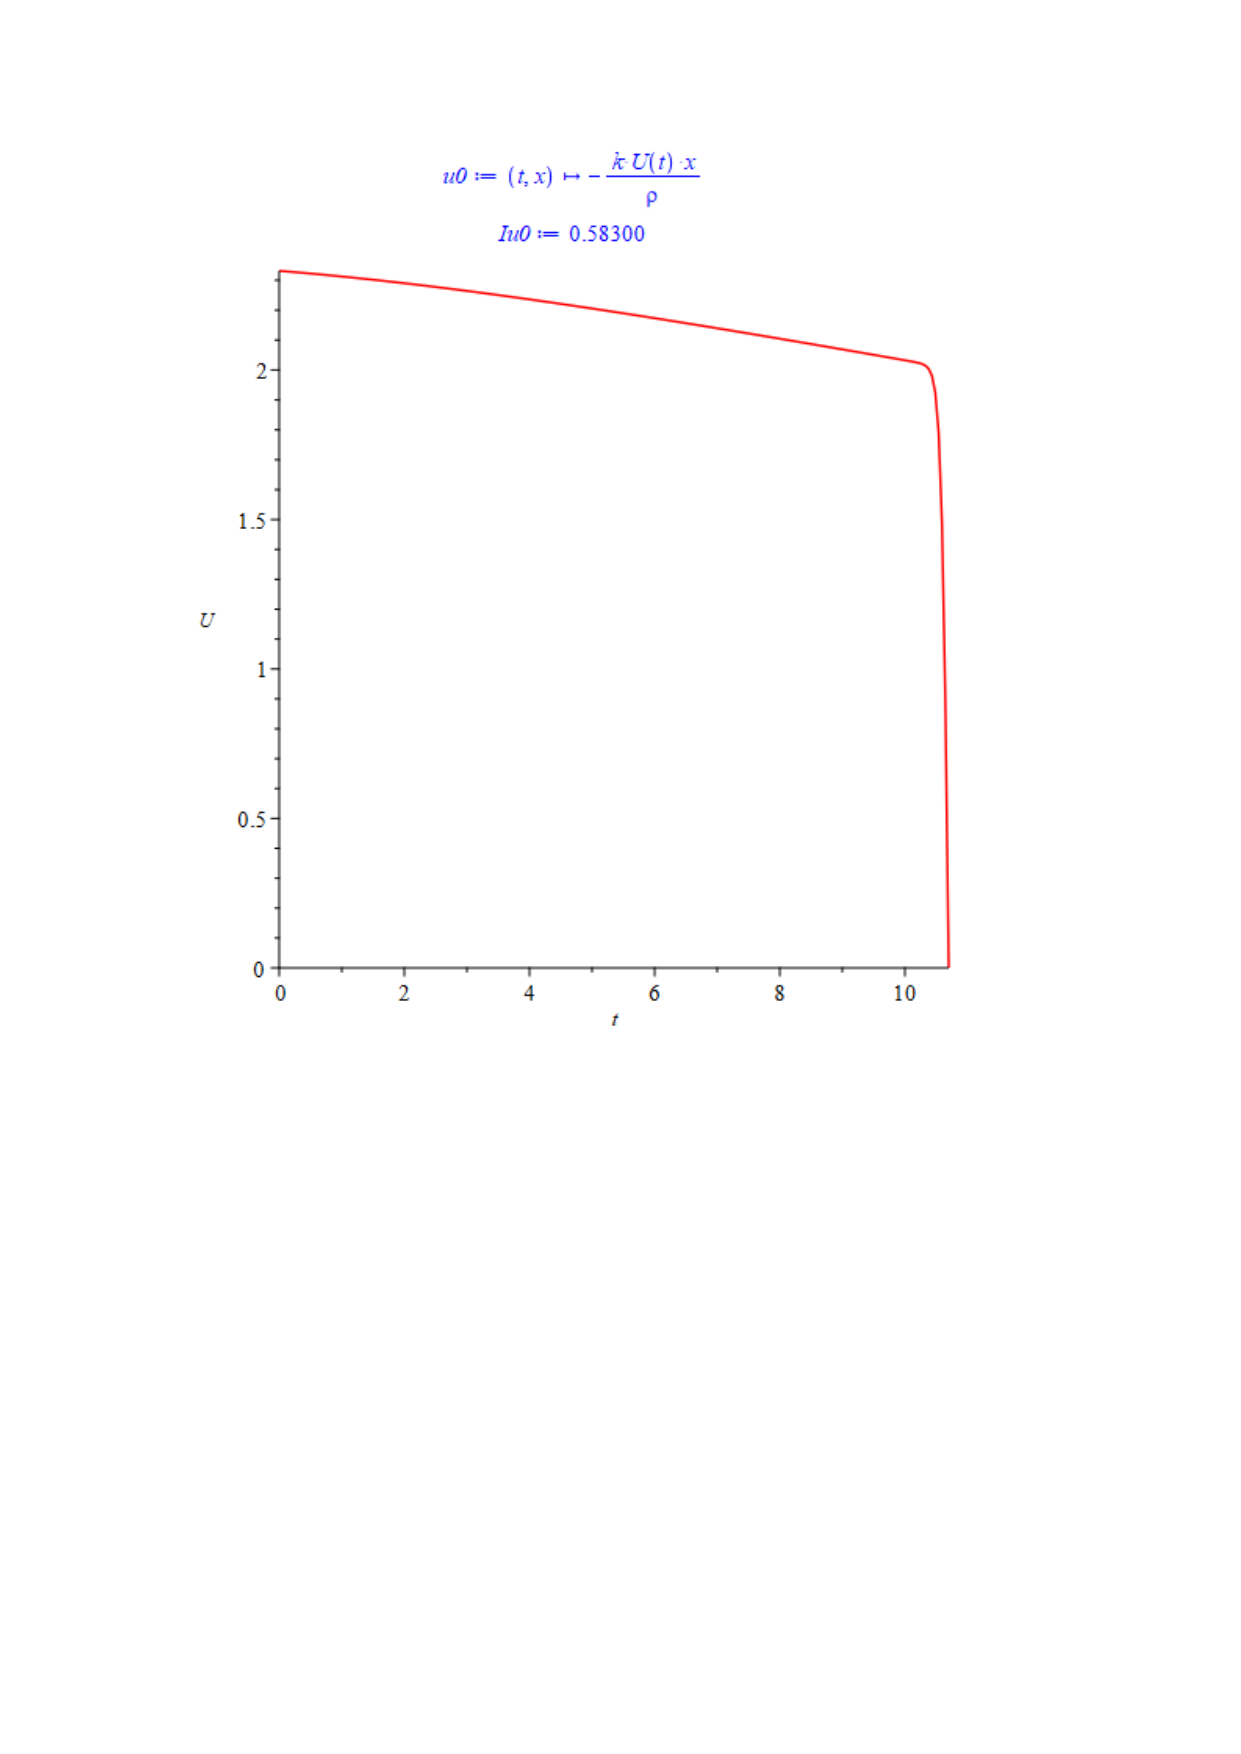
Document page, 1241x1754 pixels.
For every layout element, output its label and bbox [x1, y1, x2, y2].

picture [170, 118, 1071, 1076]
